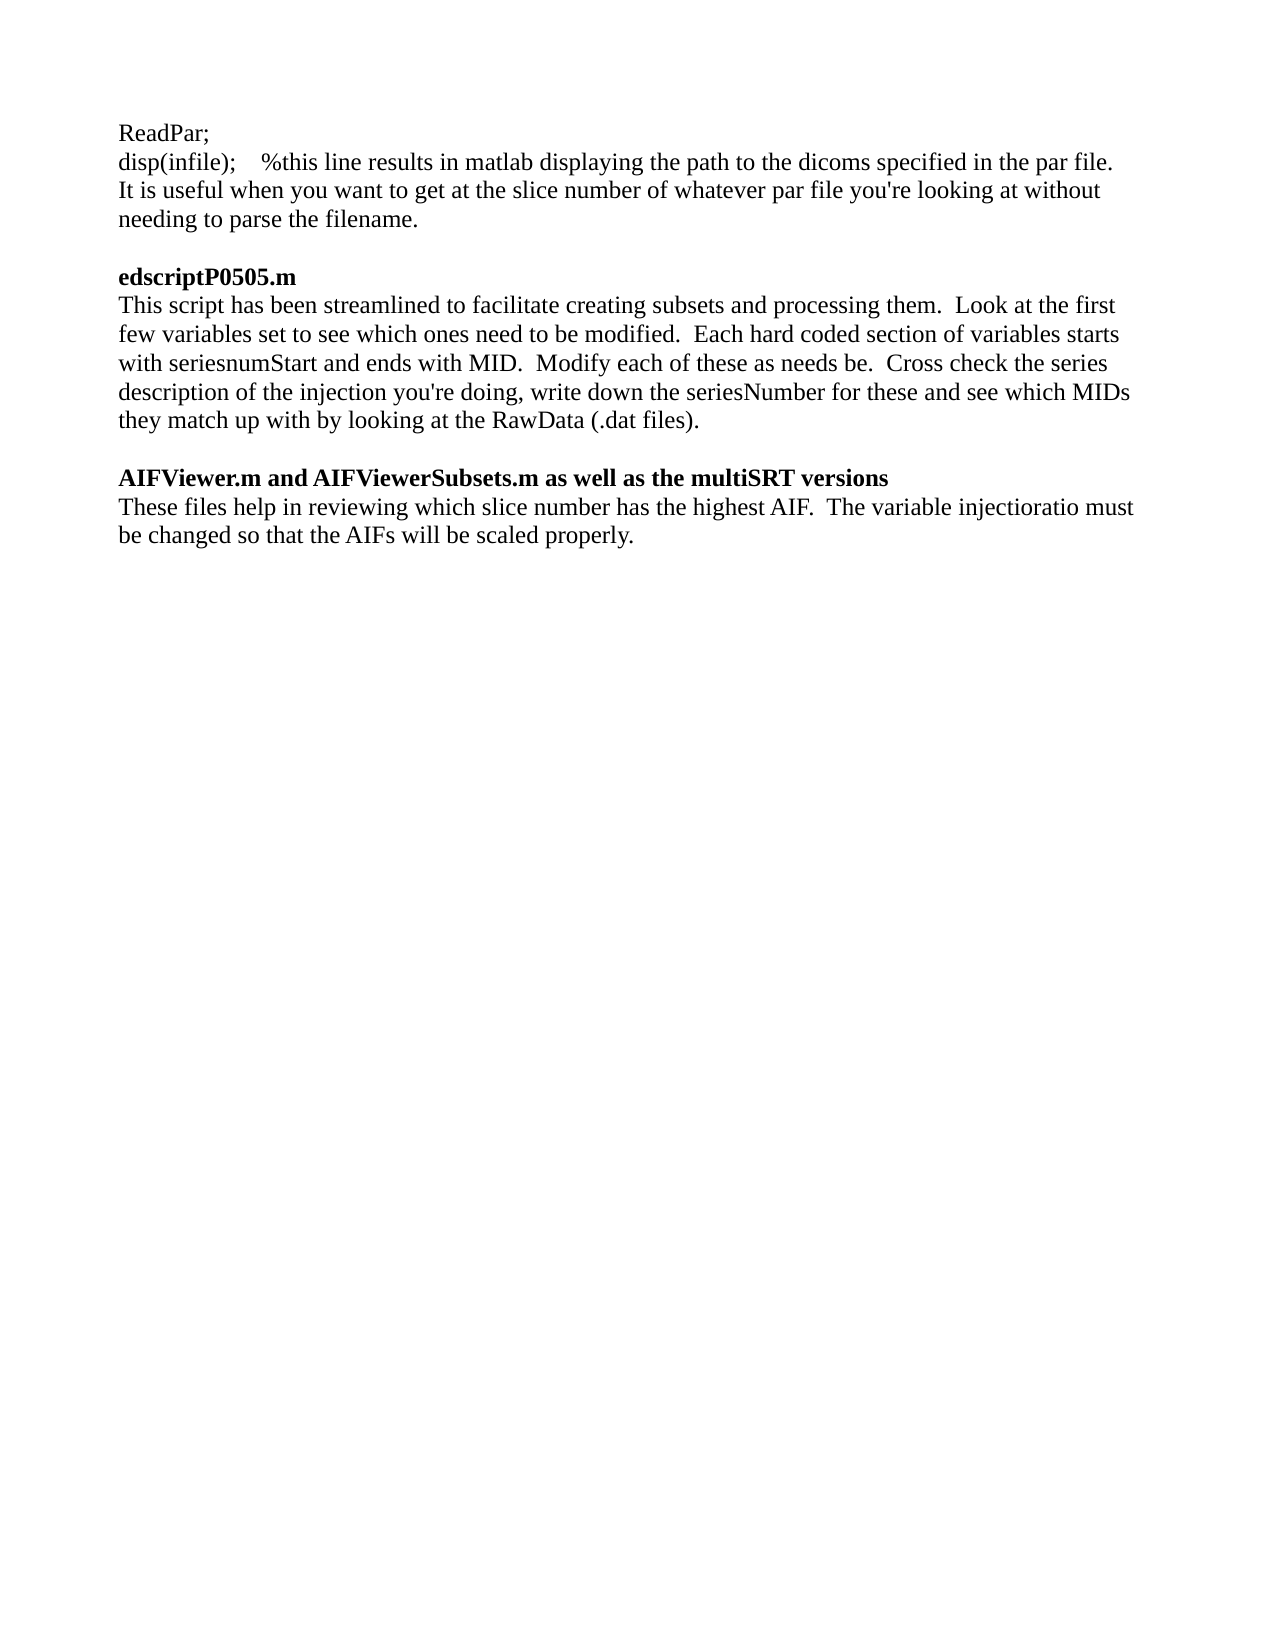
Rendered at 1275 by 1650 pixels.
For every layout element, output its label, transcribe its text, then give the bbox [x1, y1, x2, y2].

text AIFViewer.m and AIFViewerSubsets.m as well as the multiSRT versions [118, 463, 1157, 492]
text ReadPar; [118, 118, 1157, 147]
text It is useful when you want to get at the slice number of whatever par file you're looking at without needing to parse the filename. [118, 176, 1157, 233]
text This script has been streamlined to facilitate creating subsets and processing them. Look at the first few variables set to see which ones need to be modified. Each hard coded section of variables starts with seriesnumStart and ends with MID. Modify each of these as needs be. Cross check the series description of the injection you're doing, write down the seriesNumber for these and see which MIDs they match up with by looking at the RawData (.dat files). [118, 291, 1157, 434]
text These files help in reviewing which slice number has the highest AIF. The variable injectioratio must be changed so that the AIFs will be scaled properly. [118, 492, 1157, 549]
text edscriptP0505.m [118, 262, 1157, 291]
text disp(infile); %this line results in matlab displaying the path to the dicoms specified in the par file. [118, 147, 1157, 176]
